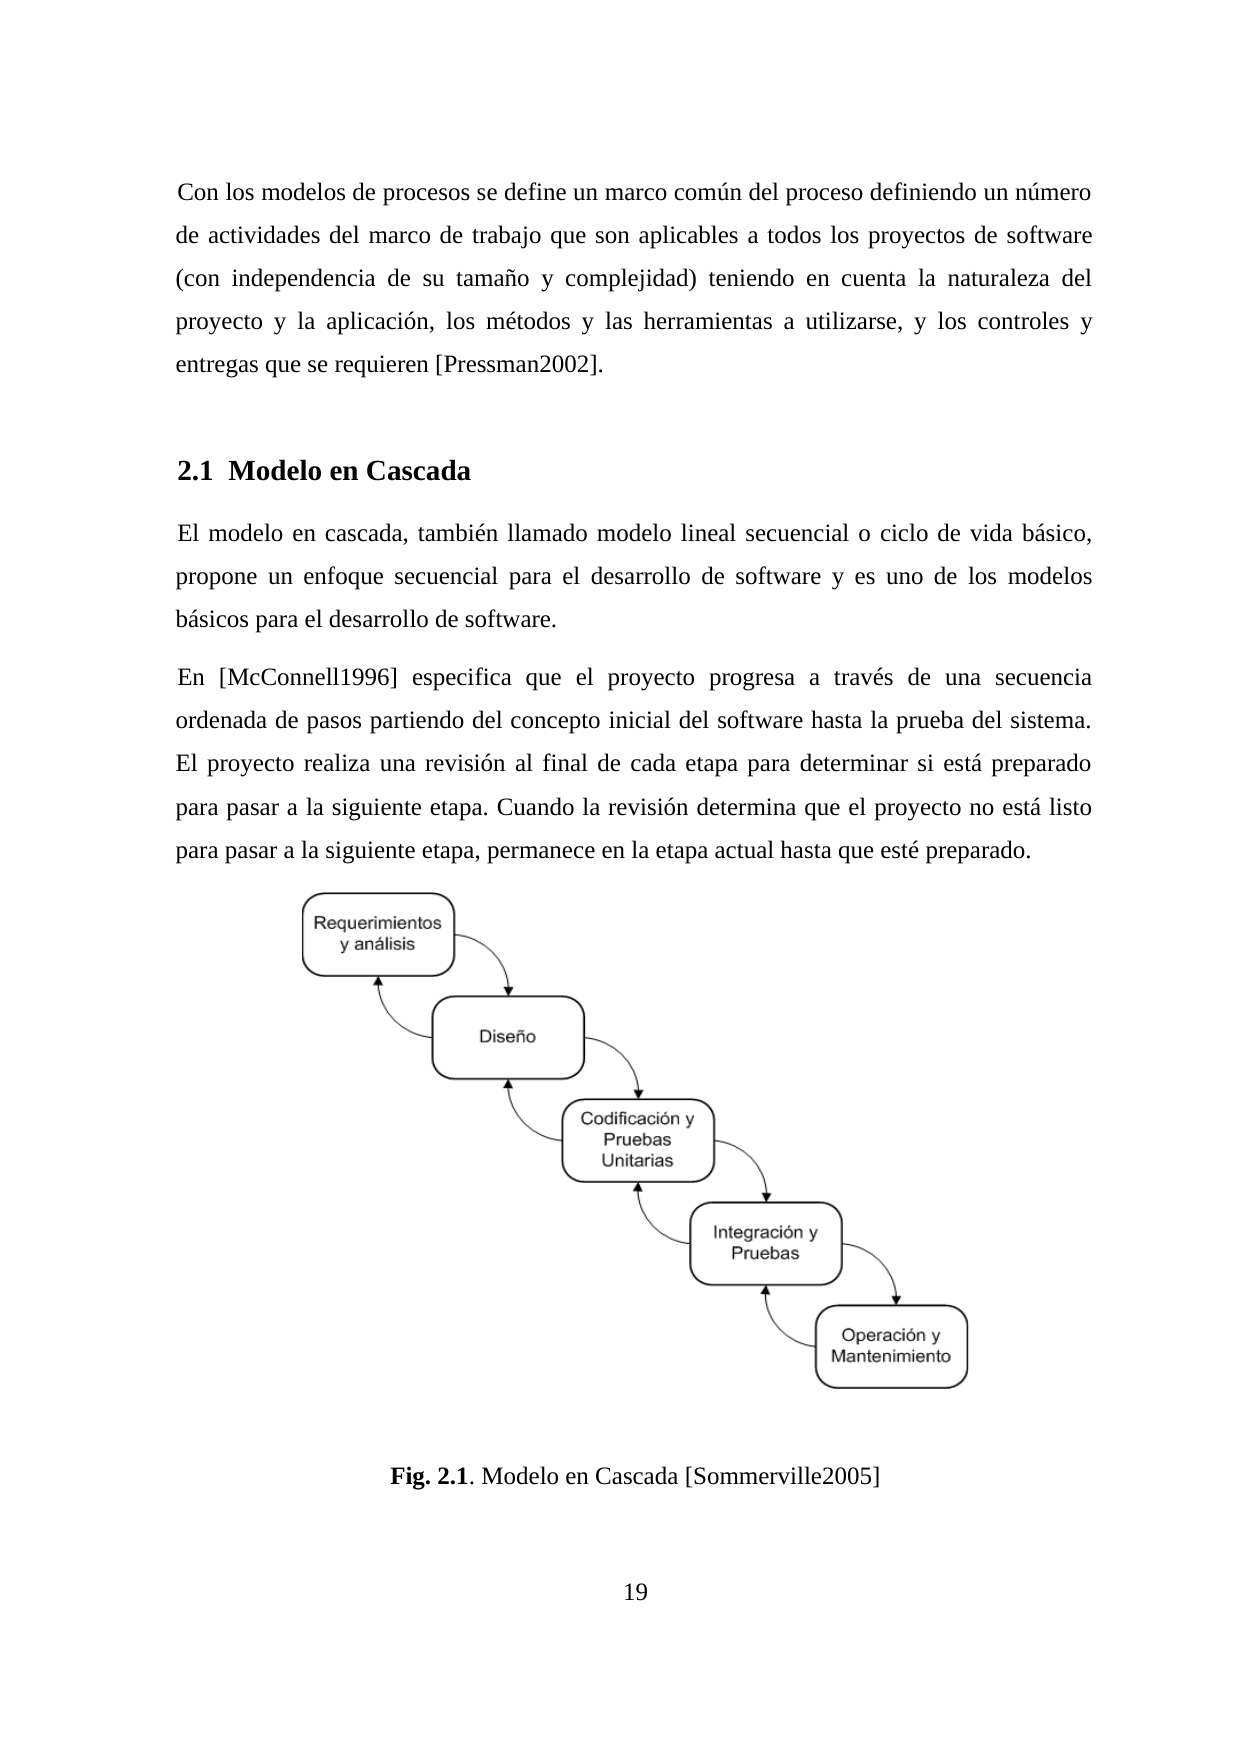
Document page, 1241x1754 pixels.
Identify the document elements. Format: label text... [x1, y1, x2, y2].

text Fig. 2.1. Modelo en Cascada [Sommerville2005] [175, 1461, 1093, 1490]
picture [302, 892, 969, 1389]
text En [McConnell1996] especifica que el proyecto progresa a través de una secuencia ordenada de pasos partiendo del concepto inicial del software hasta la prueba del sistema. El proyecto realiza una revisión al final de cada etapa para determinar si está preparado para pasar a la siguiente etapa. Cuando la revisión determina que el proyecto no está listo para pasar a la siguiente etapa, permanece en la etapa actual hasta que esté preparado. [175, 662, 1093, 863]
subtitle 2.1 Modelo en Cascada [177, 453, 1093, 486]
text El modelo en cascada, también llamado modelo lineal secuencial o ciclo de vida básico, propone un enfoque secuencial para el desarrollo de software y es uno de los modelos básicos para el desarrollo de software. [175, 518, 1093, 633]
text Con los modelos de procesos se define un marco común del proceso definiendo un número de actividades del marco de trabajo que son aplicables a todos los proyectos de software (con independencia de su tamaño y complejidad) teniendo en cuenta la naturaleza del proyecto y la aplicación, los métodos y las herramientas a utilizarse, y los controles y entregas que se requieren [Pressman2002]. [175, 177, 1093, 378]
